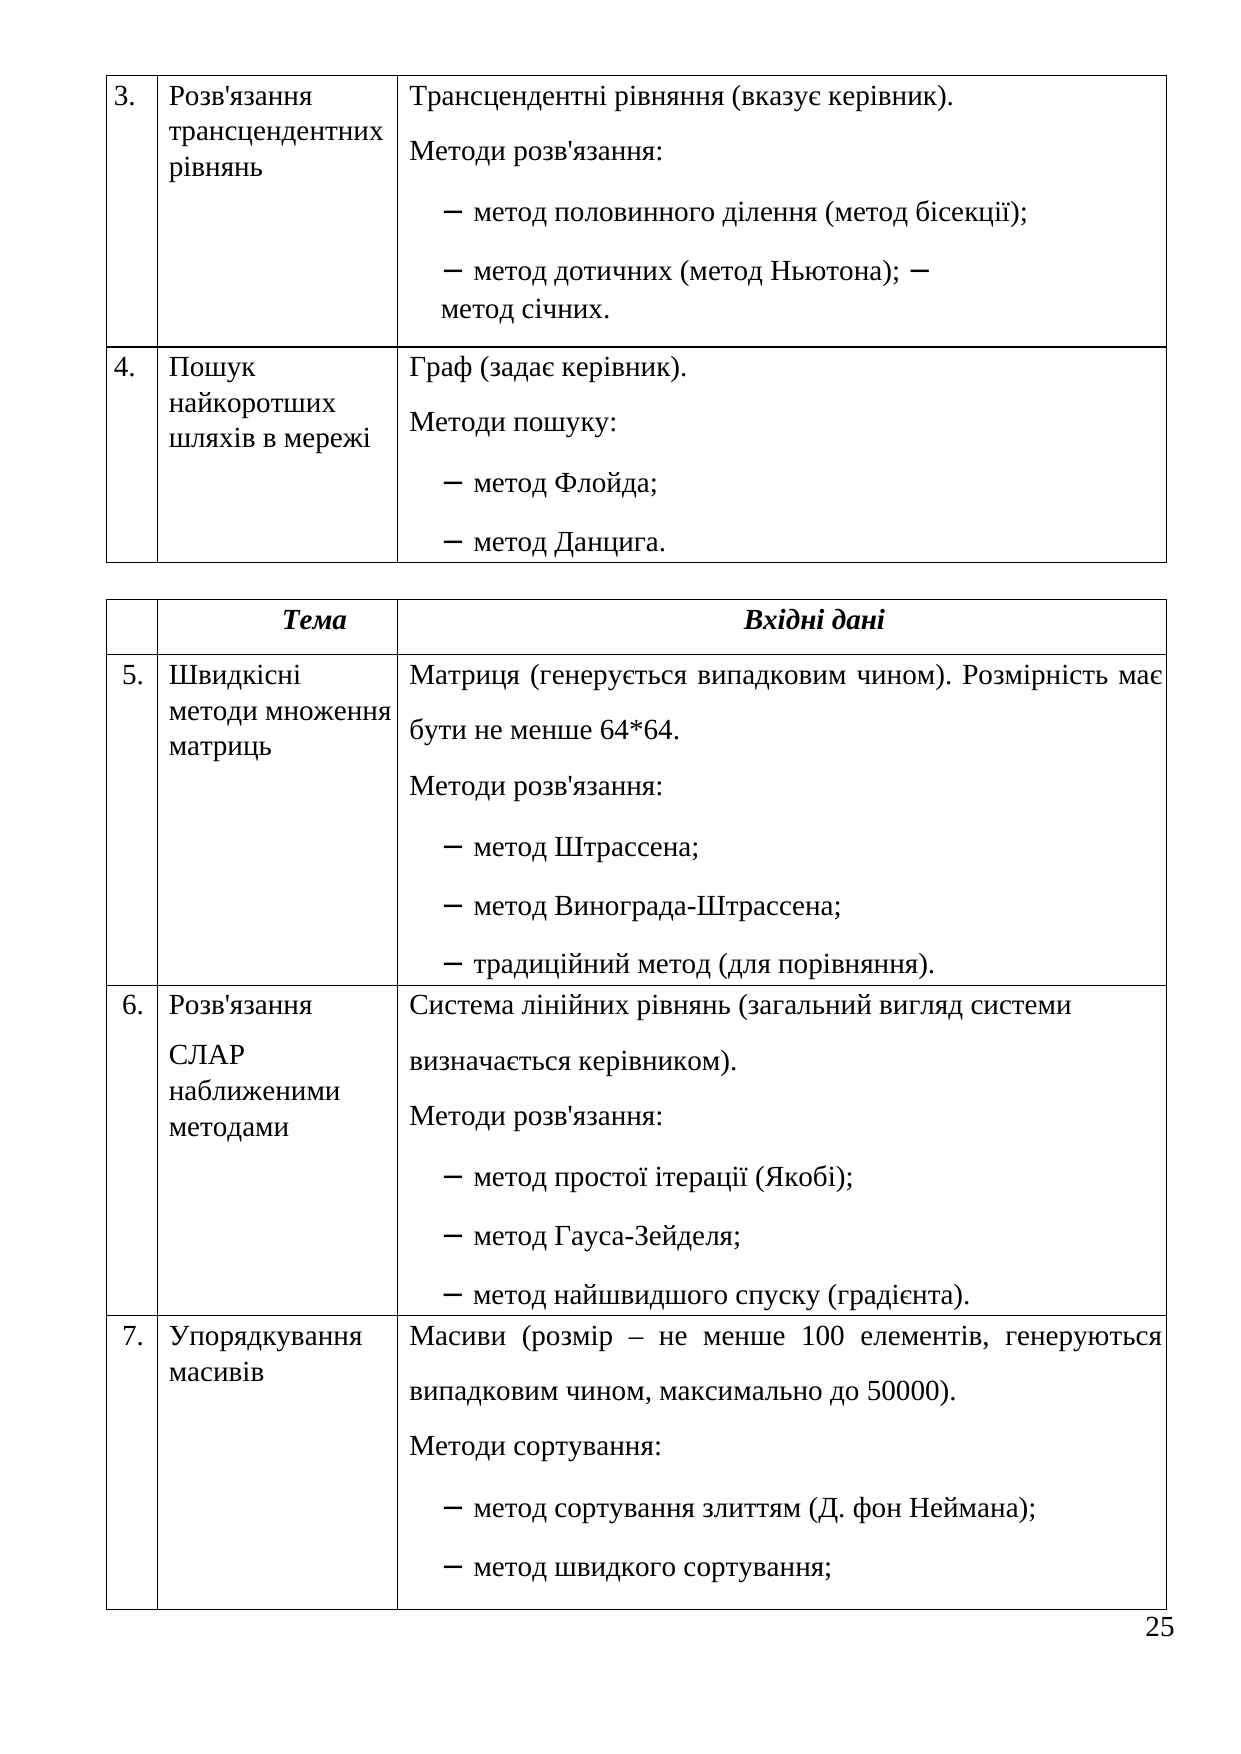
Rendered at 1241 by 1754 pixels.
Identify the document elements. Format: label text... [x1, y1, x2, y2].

table_cell Упорядкування масивів [158, 1316, 397, 1608]
table_cell 3. [107, 76, 157, 346]
table_cell Масиви (розмір – не менше 100 елементів, генеруються випадковим чином, максимально до 50000). Методи сортування: − метод сортування злиттям (Д. фон Неймана); − метод швидкого сортування; [398, 1316, 1166, 1608]
table_cell 7. [107, 1316, 157, 1608]
table_cell 4. [107, 348, 157, 562]
table_header [107, 600, 157, 654]
table_cell Система лінійних рівнянь (загальний вигляд системи визначається керівником). Методи розв'язання: − метод простої ітерації (Якобі); − метод Гауса-Зейделя; − метод найшвидшого спуску (градієнта). [398, 986, 1166, 1315]
table_header Вхідні дані [398, 600, 1166, 654]
table_cell Матриця (генерується випадковим чином). Розмірність має бути не менше 64*64. Методи розв'язання: − метод Штрассена; − метод Винограда-Штрассена; − традиційний метод (для порівняння). [398, 655, 1166, 985]
table_cell Розв'язання СЛАР наближеними методами [158, 986, 397, 1315]
table_cell Швидкісні методи множення матриць [158, 655, 397, 985]
table_cell Пошук найкоротших шляхів в мережі [158, 348, 397, 562]
table_cell Граф (задає керівник). Методи пошуку: − метод Флойда; − метод Данцига. [398, 348, 1166, 562]
table_cell 6. [107, 986, 157, 1315]
table_cell 5. [107, 655, 157, 985]
table_cell Розв'язання трансцендентних рівнянь [158, 76, 397, 346]
table_header Тема [158, 600, 397, 654]
table_cell Трансцендентні рівняння (вказує керівник). Методи розв'язання: − метод половинного ділення (метод бісекції); − метод дотичних (метод Ньютона); − метод січних. [398, 76, 1166, 346]
